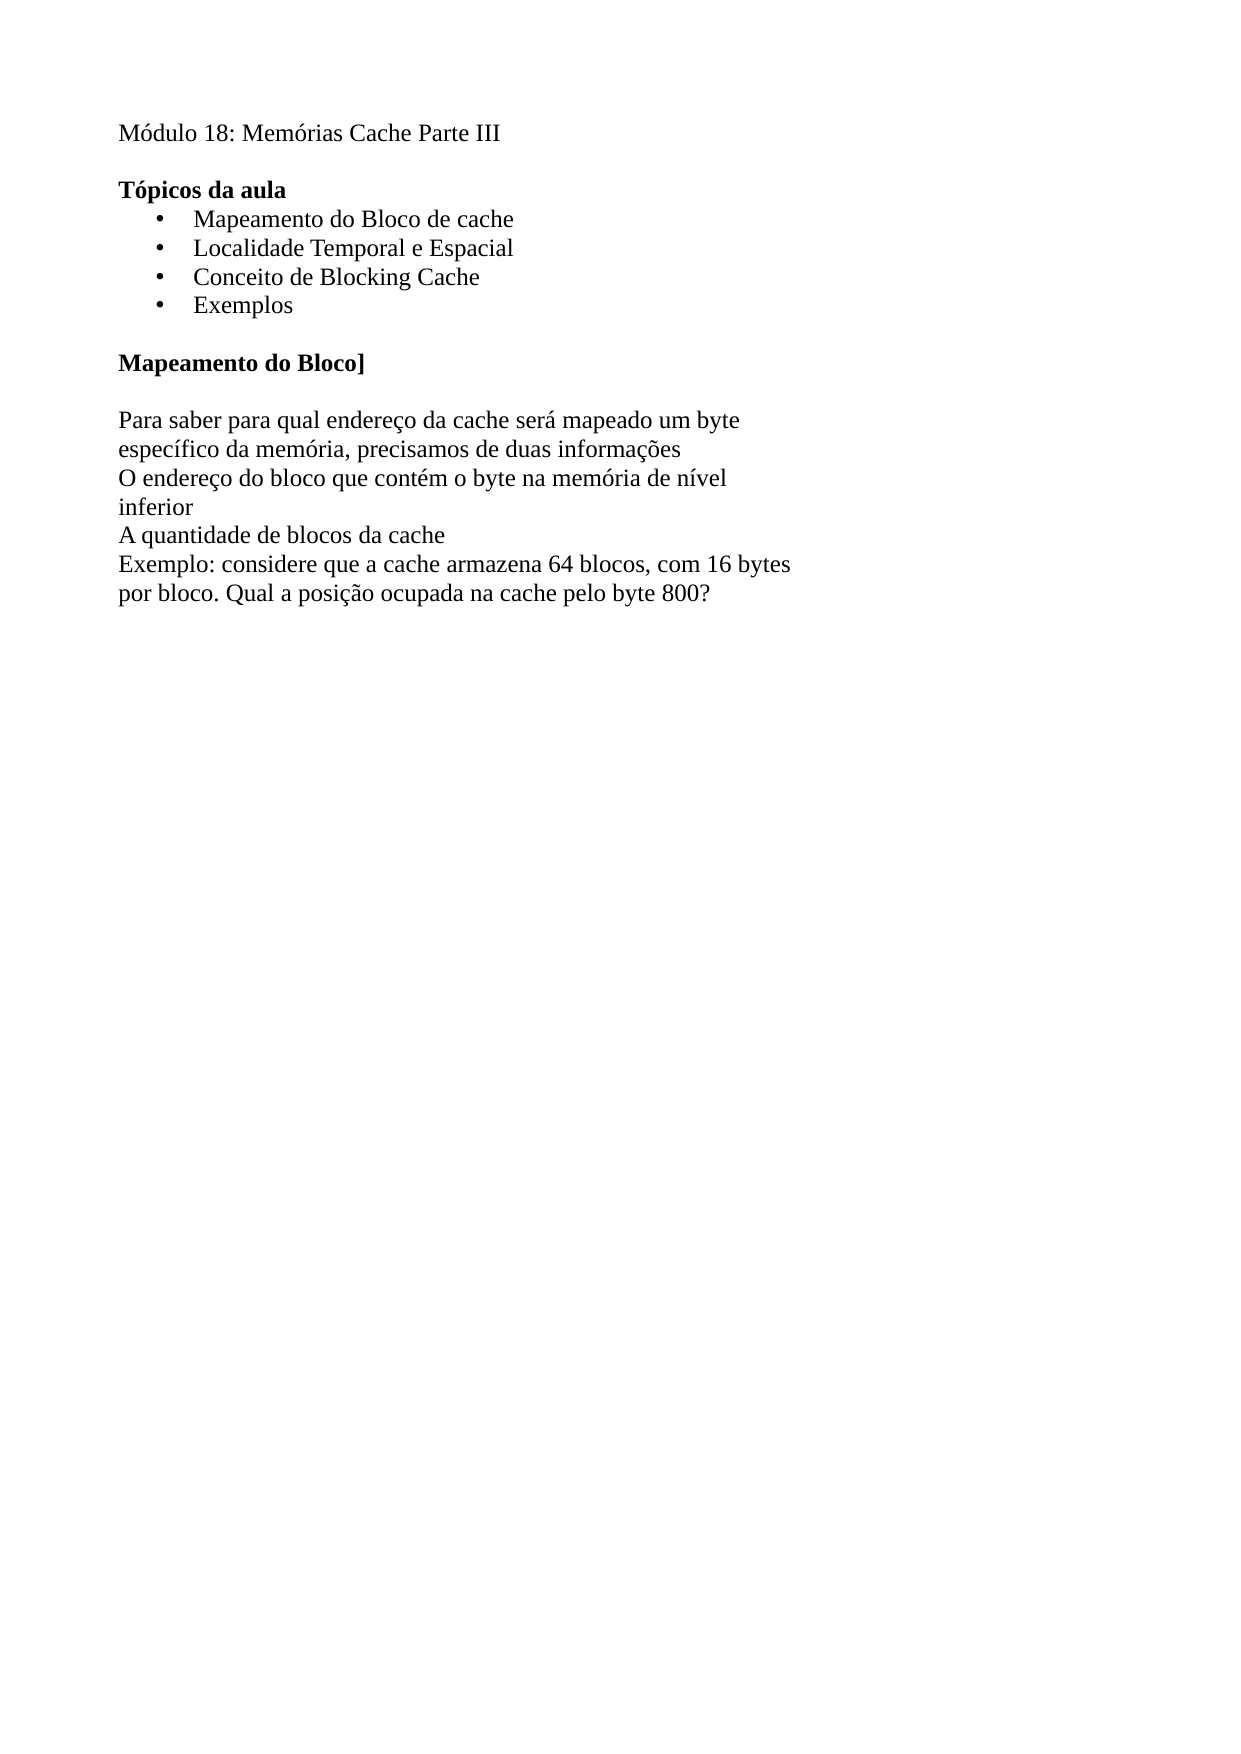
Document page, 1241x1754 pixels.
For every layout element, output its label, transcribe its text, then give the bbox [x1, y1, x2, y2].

text O endereço do bloco que contém o byte na memória de nível [118, 463, 1122, 492]
text A quantidade de blocos da cache [118, 521, 1122, 549]
list Exemplos [156, 291, 1122, 319]
text Tópicos da aula [118, 176, 1122, 204]
list Localidade Temporal e Espacial [156, 233, 1122, 262]
text Mapeamento do Bloco] [118, 348, 1122, 377]
text específico da memória, precisamos de duas informações [118, 434, 1122, 463]
list Mapeamento do Bloco de cache [156, 204, 1122, 233]
list Conceito de Blocking Cache [156, 262, 1122, 291]
text Para saber para qual endereço da cache será mapeado um byte [118, 406, 1122, 434]
text por bloco. Qual a posição ocupada na cache pelo byte 800? [118, 578, 1122, 607]
text inferior [118, 492, 1122, 521]
text Exemplo: considere que a cache armazena 64 blocos, com 16 bytes [118, 549, 1122, 578]
text Módulo 18: Memórias Cache Parte III [118, 118, 1122, 147]
